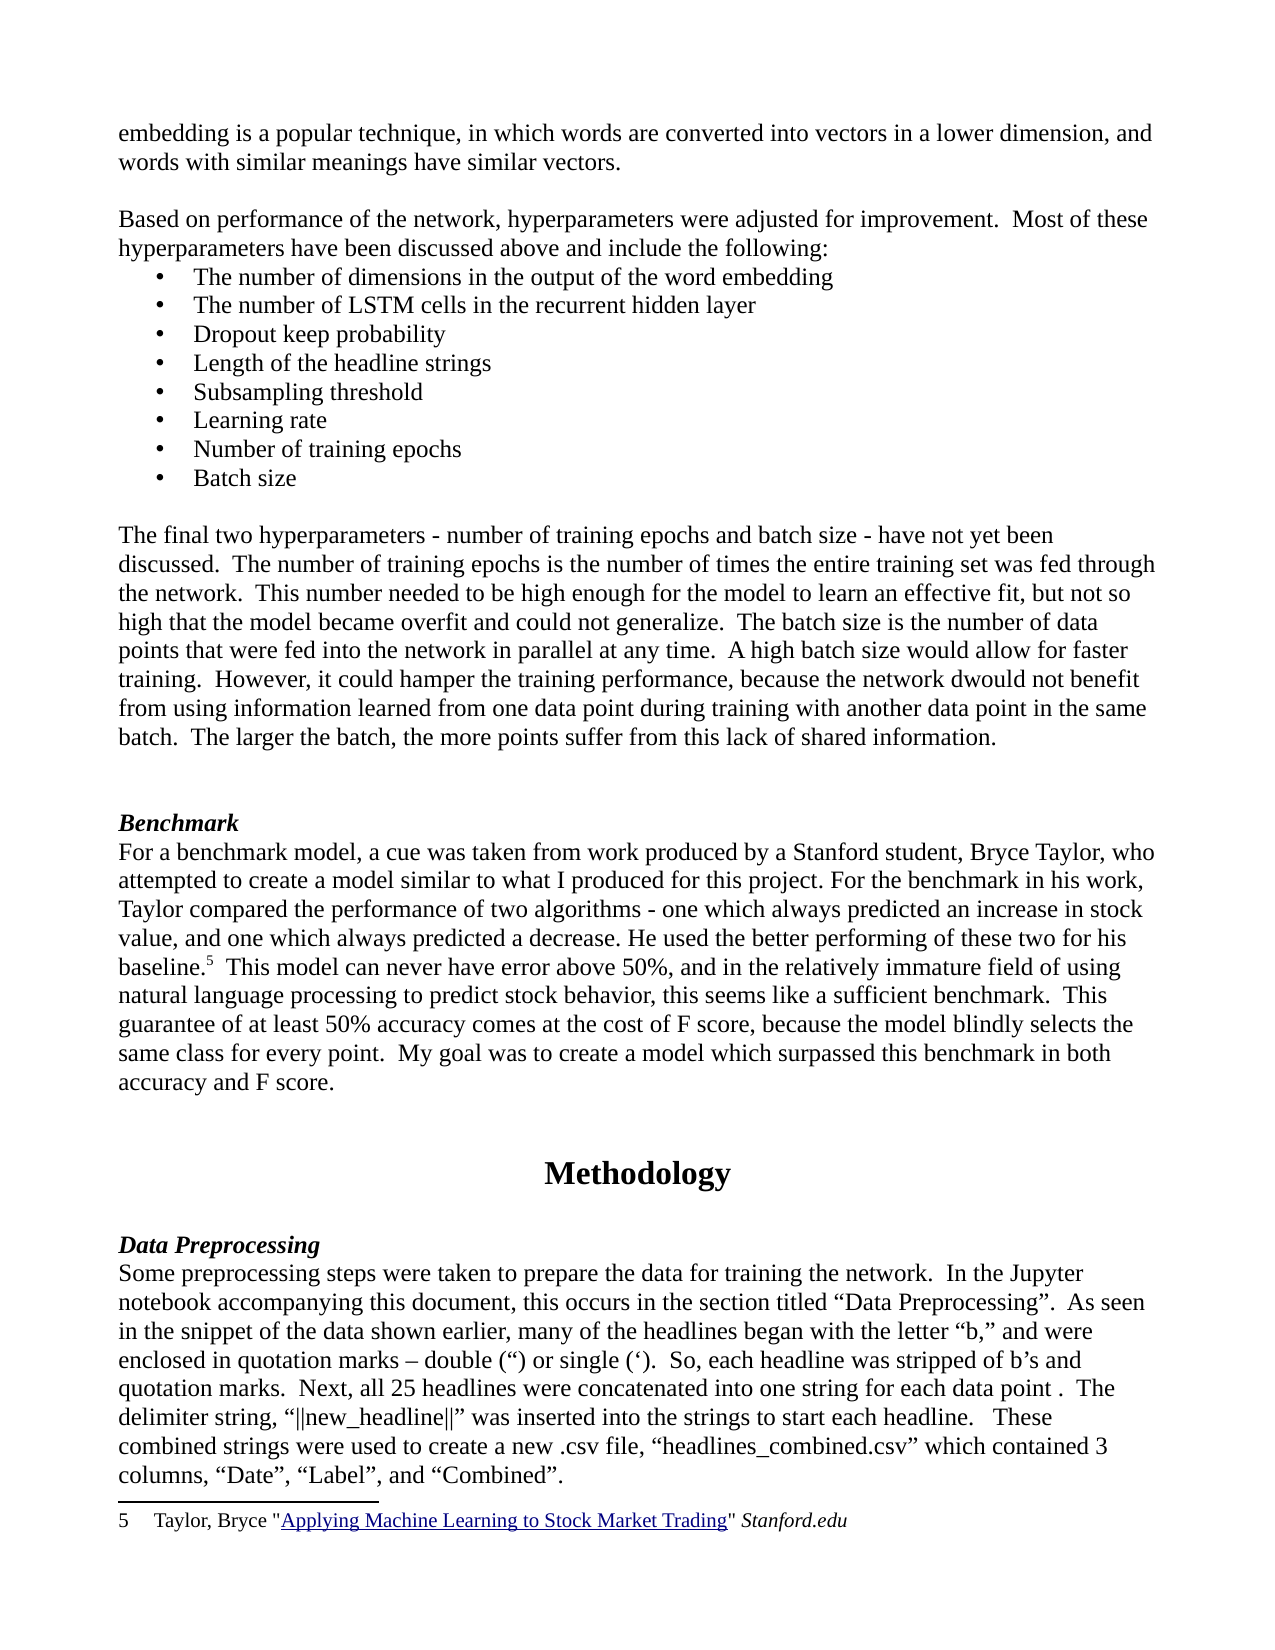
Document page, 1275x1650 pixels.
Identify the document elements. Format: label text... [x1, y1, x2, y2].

text Some preprocessing steps were taken to prepare the data for training the network. In the Jupyter notebook accompanying this document, this occurs in the section titled “Data Preprocessing”. As seen in the snippet of the data shown earlier, many of the headlines began with the letter “b,” and were enclosed in quotation marks – double (“) or single (‘). So, each headline was stripped of b’s and quotation marks. Next, all 25 headlines were concatenated into one string for each data point . The delimiter string, “||new_headline||” was inserted into the strings to start each headline. These combined strings were used to create a new .csv file, “headlines_combined.csv” which contained 3 columns, “Date”, “Label”, and “Combined”. [118, 1258, 1157, 1488]
text embedding is a popular technique, in which words are converted into vectors in a lower dimension, and words with similar meanings have similar vectors. [118, 118, 1157, 176]
text Benchmark [118, 808, 1157, 837]
text Based on performance of the network, hyperparameters were adjusted for improvement. Most of these hyperparameters have been discussed above and include the following: [118, 204, 1157, 262]
list Learning rate [156, 406, 1157, 434]
list The number of dimensions in the output of the word embedding [156, 262, 1157, 291]
list The number of LSTM cells in the recurrent hidden layer [156, 291, 1157, 319]
text Taylor, Bryce "Applying Machine Learning to Stock Market Trading" Stanford.edu [118, 1508, 1157, 1532]
list Dropout keep probability [156, 319, 1157, 348]
list Length of the headline strings [156, 348, 1157, 377]
text Data Preprocessing [118, 1230, 1157, 1258]
list Subsampling threshold [156, 377, 1157, 406]
list Batch size [156, 463, 1157, 492]
text For a benchmark model, a cue was taken from work produced by a Stanford student, Bryce Taylor, who attempted to create a model similar to what I produced for this project. For the benchmark in his work, Taylor compared the performance of two algorithms - one which always predicted an increase in stock value, and one which always predicted a decrease. He used the better performing of these two for his baseline. This model can never have error above 50%, and in the relatively immature field of using natural language processing to predict stock behavior, this seems like a sufficient benchmark. This guarantee of at least 50% accuracy comes at the cost of F score, because the model blindly selects the same class for every point. My goal was to create a model which surpassed this benchmark in both accuracy and F score. [118, 837, 1157, 1096]
list Number of training epochs [156, 434, 1157, 463]
text The final two hyperparameters - number of training epochs and batch size - have not yet been discussed. The number of training epochs is the number of times the entire training set was fed through the network. This number needed to be high enough for the model to learn an effective fit, but not so high that the model became overfit and could not generalize. The batch size is the number of data points that were fed into the network in parallel at any time. A high batch size would allow for faster training. However, it could hamper the training performance, because the network dwould not benefit from using information learned from one data point during training with another data point in the same batch. The larger the batch, the more points suffer from this lack of shared information. [118, 521, 1157, 751]
text Methodology [118, 1153, 1157, 1191]
